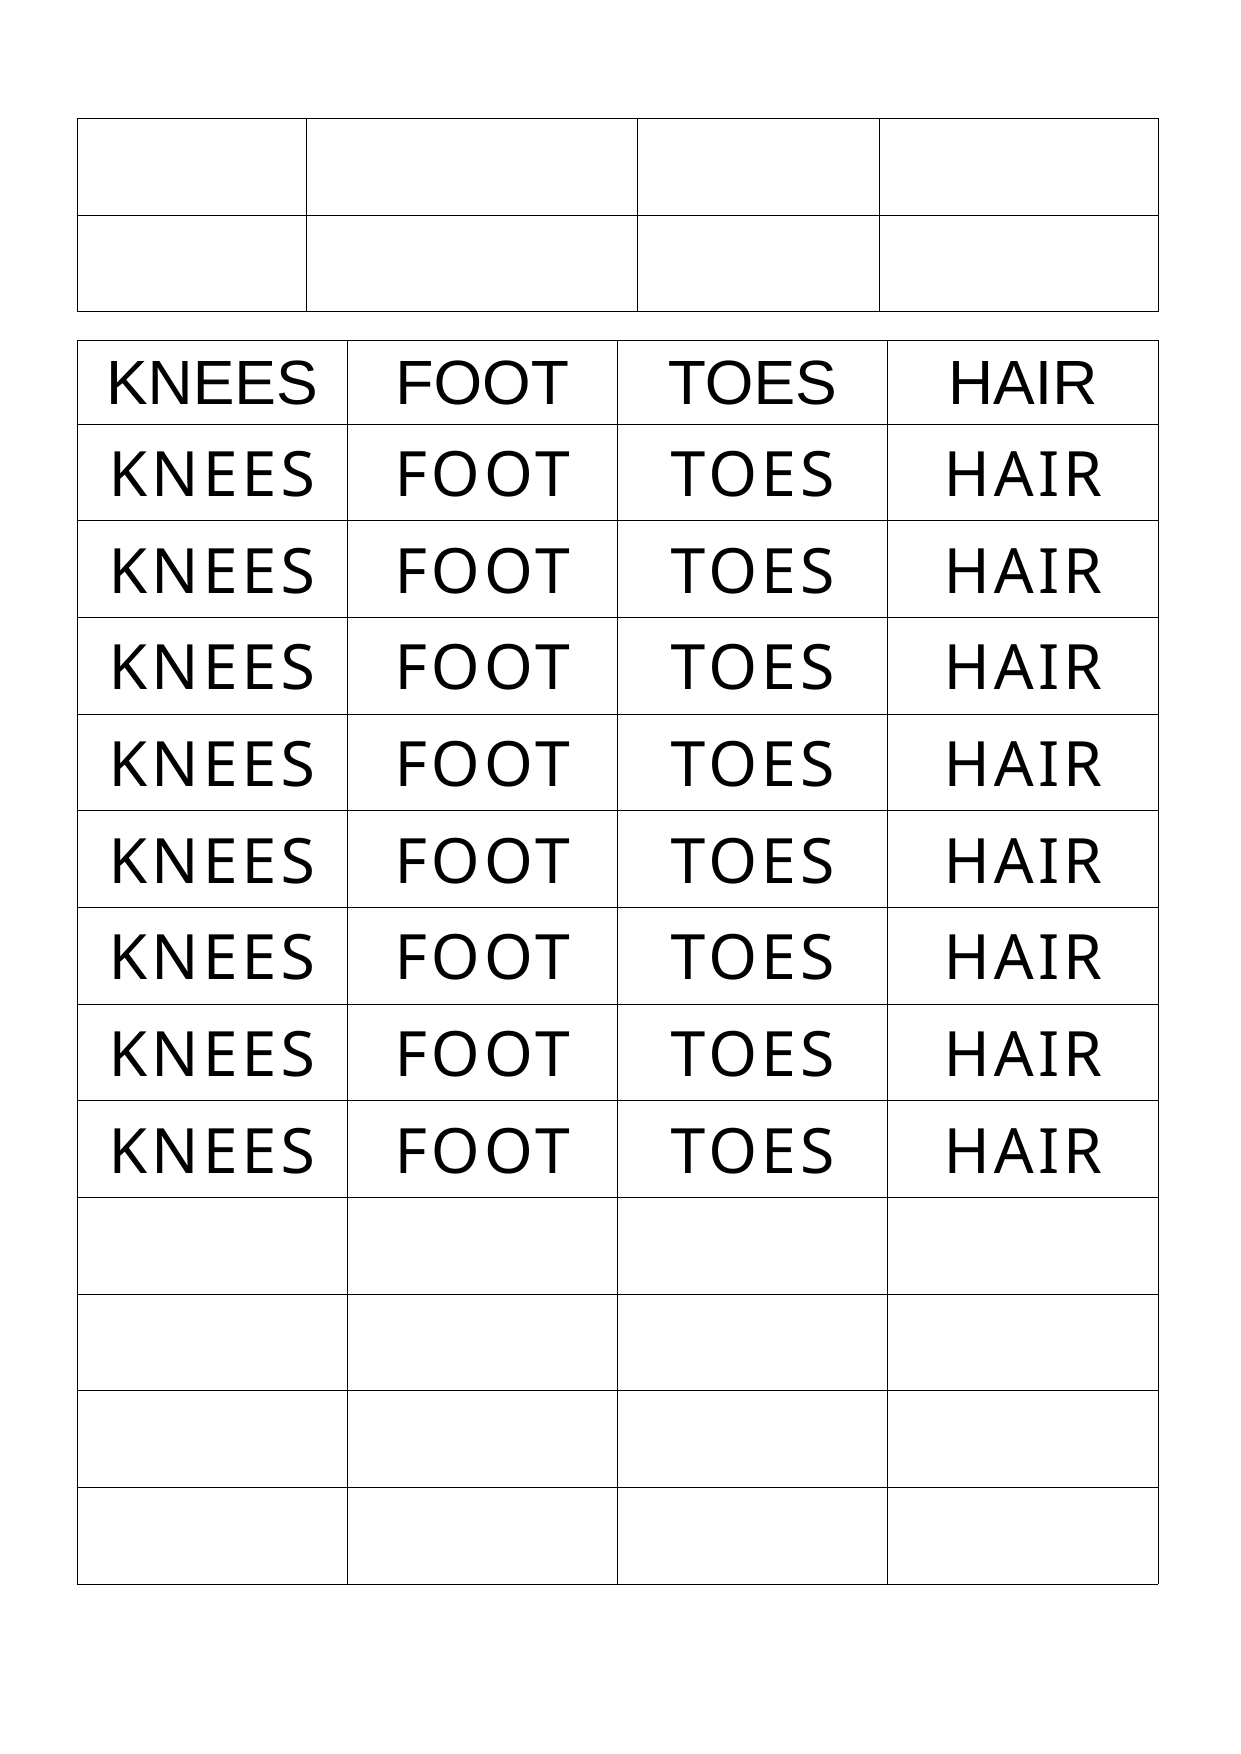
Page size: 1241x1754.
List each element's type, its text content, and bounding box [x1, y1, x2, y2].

table_cell [880, 119, 1158, 215]
table_cell [888, 1488, 1158, 1584]
table_cell TOES [618, 1101, 887, 1197]
table_cell KNEES [78, 715, 347, 810]
table_header TOES [618, 341, 887, 424]
table_cell KNEES [78, 811, 347, 907]
table_cell FOOT [348, 811, 617, 907]
table_cell TOES [618, 1005, 887, 1100]
table_cell [348, 1391, 617, 1487]
table_cell [78, 1488, 347, 1584]
table_cell HAIR [888, 425, 1158, 520]
table_cell FOOT [348, 908, 617, 1004]
table_cell [78, 1391, 347, 1487]
table_cell TOES [618, 425, 887, 520]
table_cell [348, 1295, 617, 1390]
table_cell HAIR [888, 1005, 1158, 1100]
table_cell HAIR [888, 618, 1158, 714]
table_cell [78, 119, 306, 215]
table_cell [618, 1295, 887, 1390]
table_cell FOOT [348, 618, 617, 714]
table_cell FOOT [348, 1005, 617, 1100]
table_cell KNEES [78, 425, 347, 520]
table_cell [307, 119, 637, 215]
table_cell [78, 1198, 347, 1294]
table_cell KNEES [78, 618, 347, 714]
table_cell [638, 119, 879, 215]
table_cell [78, 216, 306, 311]
table_cell [888, 1391, 1158, 1487]
table_cell TOES [618, 715, 887, 810]
table_cell FOOT [348, 521, 617, 617]
table_cell [618, 1391, 887, 1487]
table_cell [638, 216, 879, 311]
table_header FOOT [348, 341, 617, 424]
table_cell FOOT [348, 425, 617, 520]
table_cell [348, 1198, 617, 1294]
table_cell HAIR [888, 715, 1158, 810]
table_cell TOES [618, 811, 887, 907]
table_cell KNEES [78, 521, 347, 617]
table_header HAIR [888, 341, 1158, 424]
table_cell TOES [618, 521, 887, 617]
table_cell [618, 1488, 887, 1584]
table_header KNEES [78, 341, 347, 424]
table_cell KNEES [78, 908, 347, 1004]
table_cell KNEES [78, 1005, 347, 1100]
table_cell [880, 216, 1158, 311]
table_cell [888, 1198, 1158, 1294]
table_cell FOOT [348, 1101, 617, 1197]
table_cell [618, 1198, 887, 1294]
table_cell HAIR [888, 811, 1158, 907]
table_cell HAIR [888, 1101, 1158, 1197]
table_cell TOES [618, 908, 887, 1004]
table_cell [78, 1295, 347, 1390]
table_cell HAIR [888, 521, 1158, 617]
table_cell [348, 1488, 617, 1584]
table_cell [307, 216, 637, 311]
table_cell HAIR [888, 908, 1158, 1004]
table_cell TOES [618, 618, 887, 714]
table_cell FOOT [348, 715, 617, 810]
table_cell [888, 1295, 1158, 1390]
table_cell KNEES [78, 1101, 347, 1197]
